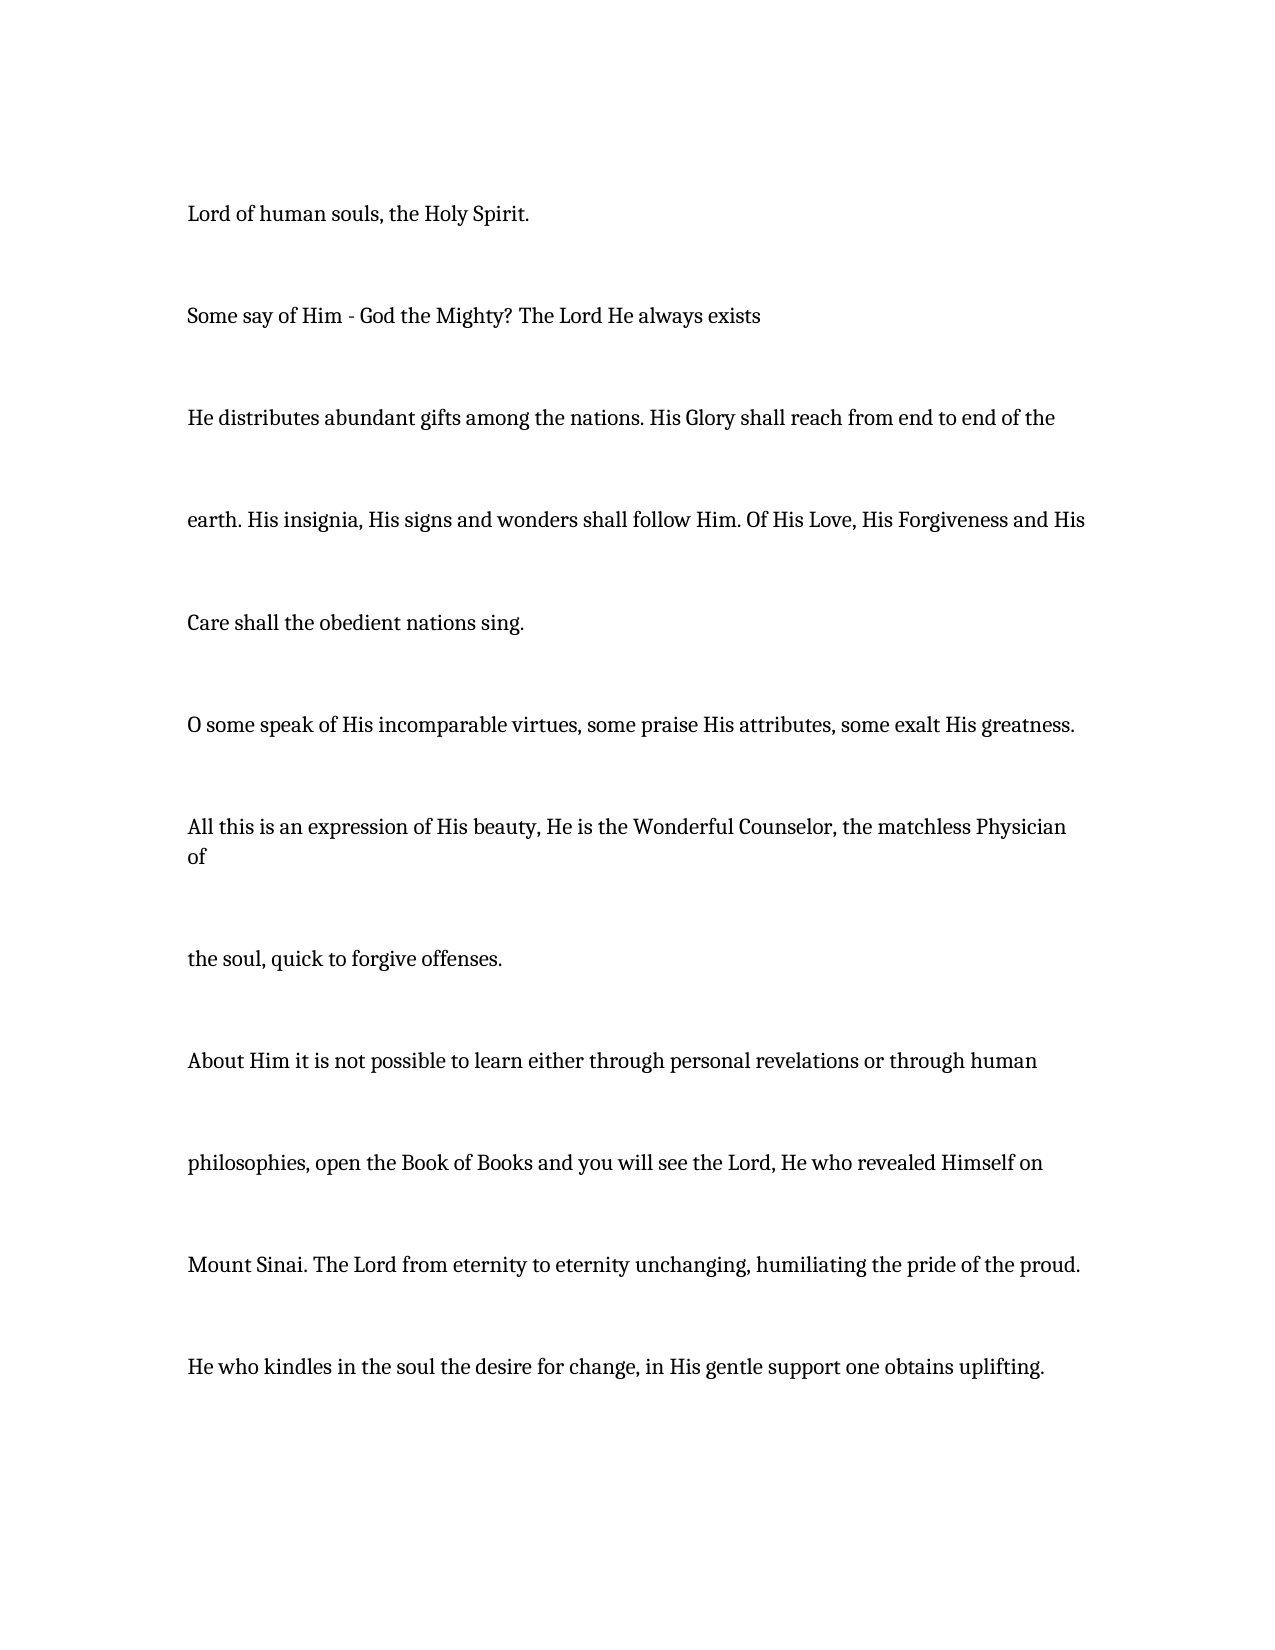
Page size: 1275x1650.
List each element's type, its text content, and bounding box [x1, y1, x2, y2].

text Care shall the obedient nations sing. [187, 609, 1087, 636]
text Lord of human souls, the Holy Spirit. [187, 201, 1087, 227]
text He who kindles in the soul the desire for change, in His gentle support one obtains uplifting. [187, 1354, 1087, 1381]
text About Him it is not possible to learn either through personal revelations or through human [187, 1048, 1087, 1074]
text Some say of Him - God the Mighty? The Lord He always exists [187, 303, 1087, 329]
text All this is an expression of His beauty, He is the Wonderful Counselor, the matchless Physician of [187, 813, 1087, 870]
text Mount Sinai. The Lord from eternity to eternity unchanging, humiliating the pride of the proud. [187, 1252, 1087, 1278]
text philosophies, open the Book of Books and you will see the Lord, He who revealed Himself on [187, 1150, 1087, 1176]
text O some speak of His incomparable virtues, some praise His attributes, some exalt His greatness. [187, 711, 1087, 738]
text the soul, quick to forgive offenses. [187, 946, 1087, 972]
text earth. His insignia, His signs and wonders shall follow Him. Of His Love, His Forgiveness and His [187, 507, 1087, 534]
text He distributes abundant gifts among the nations. His Glory shall reach from end to end of the [187, 405, 1087, 432]
